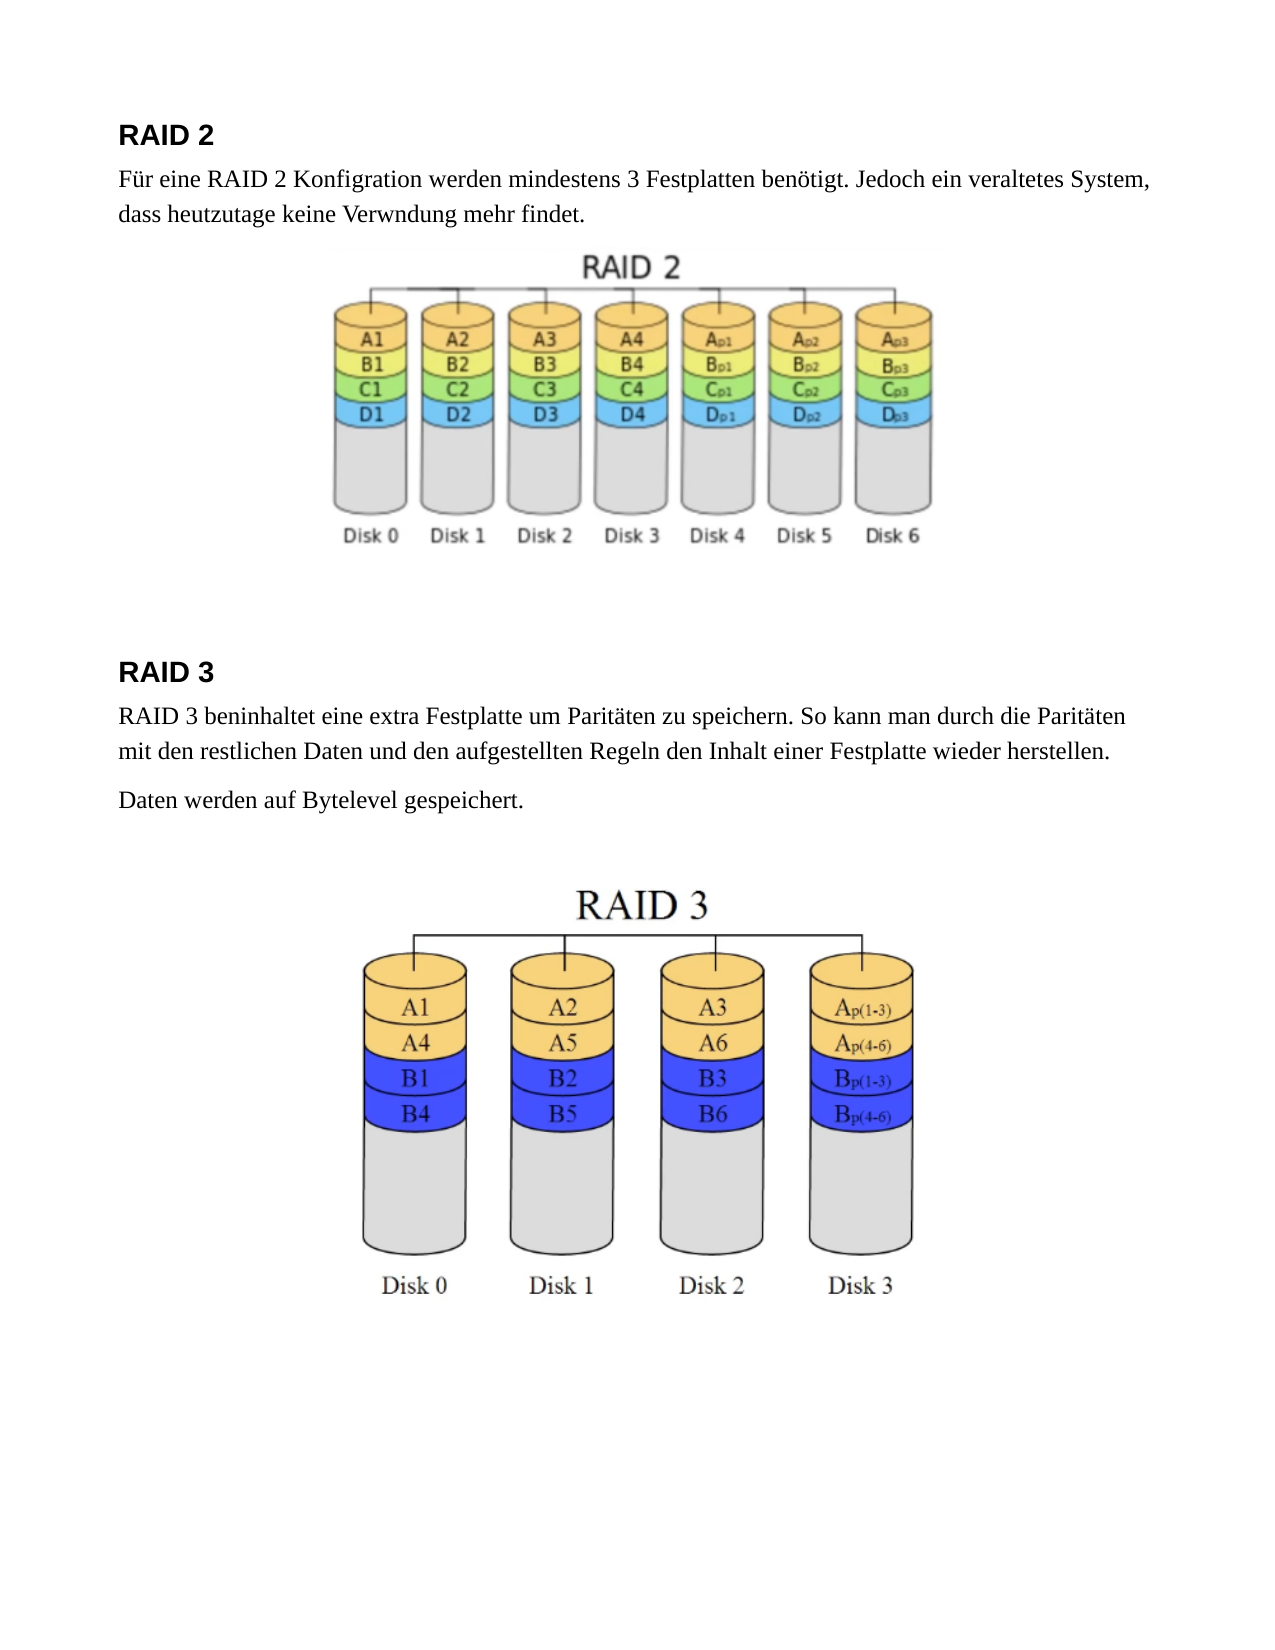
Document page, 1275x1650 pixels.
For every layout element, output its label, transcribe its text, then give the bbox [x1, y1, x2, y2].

picture [330, 247, 945, 551]
subtitle RAID 3 [118, 655, 1157, 689]
text RAID 3 beninhaltet eine extra Festplatte um Paritäten zu speichern. So kann man durch die Paritäten mit den restlichen Daten und den aufgestellten Regeln den Inhalt einer Festplatte wieder herstellen. [118, 701, 1157, 764]
picture [350, 882, 925, 1308]
subtitle RAID 2 [118, 118, 1157, 152]
text Für eine RAID 2 Konfigration werden mindestens 3 Festplatten benötigt. Jedoch ein veraltetes System, dass heutzutage keine Verwndung mehr findet. [118, 164, 1157, 228]
text Daten werden auf Bytelevel gespeichert. [118, 785, 1157, 813]
